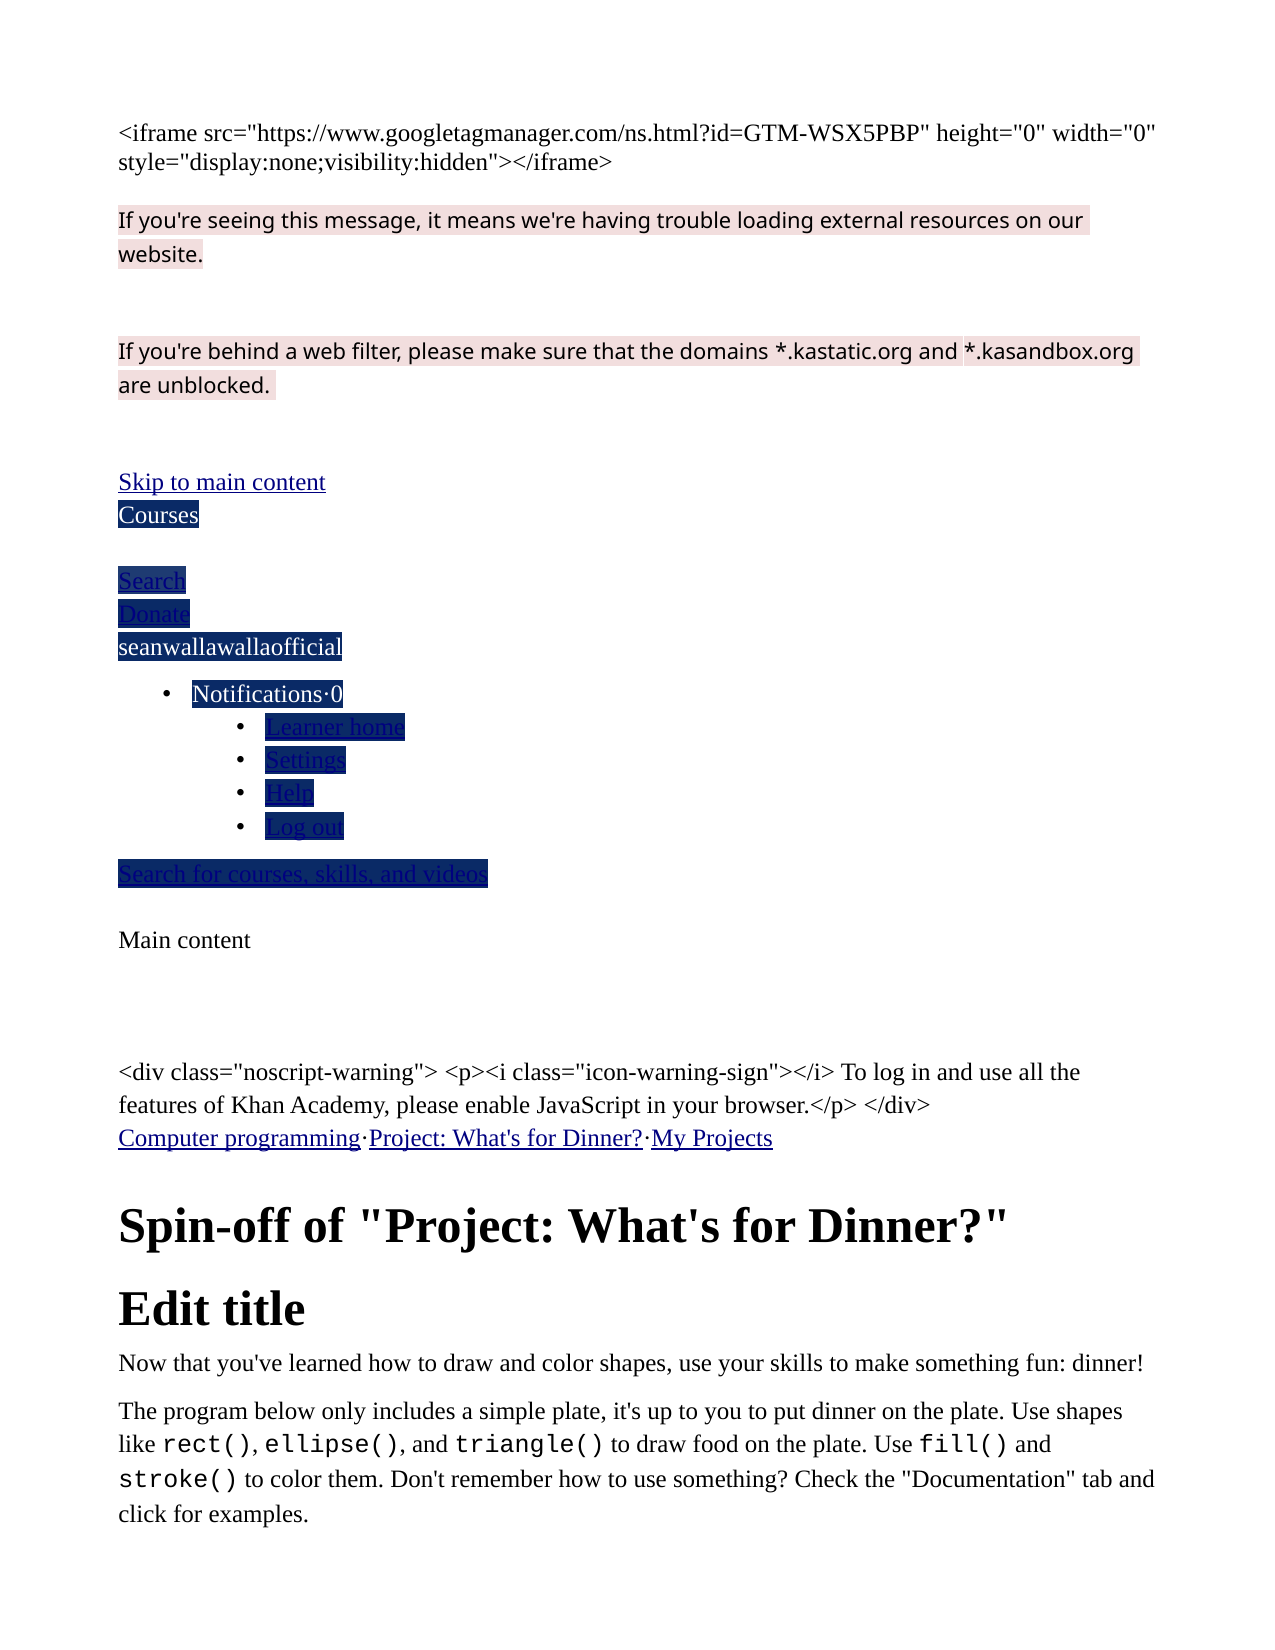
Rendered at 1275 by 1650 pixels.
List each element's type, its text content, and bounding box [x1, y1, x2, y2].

text <div class="noscript-warning"> <p><i class="icon-warning-sign"></i> To log in and use all the features of Khan Academy, please enable JavaScript in your browser.</p> </div> [118, 1057, 1157, 1119]
text Now that you've learned how to draw and color shapes, use your skills to make something fun: dinner! [118, 1348, 1157, 1377]
subtitle Edit title [118, 1278, 1157, 1336]
text If you're behind a web filter, please make sure that the domains *.kastatic.org and *.kasandbox.org are unblocked. [118, 336, 1157, 400]
text Search [118, 566, 1157, 594]
list Learner home [236, 712, 1157, 741]
text The program below only includes a simple plate, it's up to you to put dinner on the plate. Use shapes like rect(), ellipse(), and triangle() to draw food on the plate. Use fill() and stroke() to color them. Don't remember how to use something? Check the "Documentation" tab and click for examples. [118, 1396, 1157, 1528]
text Search for courses, skills, and videos [118, 859, 1157, 888]
subtitle Spin-off of "Project: What's for Dinner?" [118, 1196, 1157, 1253]
list Notifications·0 [162, 679, 1157, 708]
text If you're seeing this message, it means we're having trouble loading external resources on our website. [118, 205, 1157, 269]
text Main content [118, 925, 1157, 954]
text seanwallawallaofficial [118, 632, 1157, 661]
text Courses [118, 500, 1157, 528]
text Computer programming·Project: What's for Dinner?·My Projects [118, 1123, 1157, 1152]
list Settings [236, 746, 1157, 774]
list Log out [236, 812, 1157, 840]
text Skip to main content [118, 467, 1157, 496]
list Help [236, 778, 1157, 807]
text Donate [118, 599, 1157, 628]
text <iframe src="https://www.googletagmanager.com/ns.html?id=GTM-WSX5PBP" height="0" width="0" style="display:none;visibility:hidden"></iframe> [118, 118, 1157, 176]
